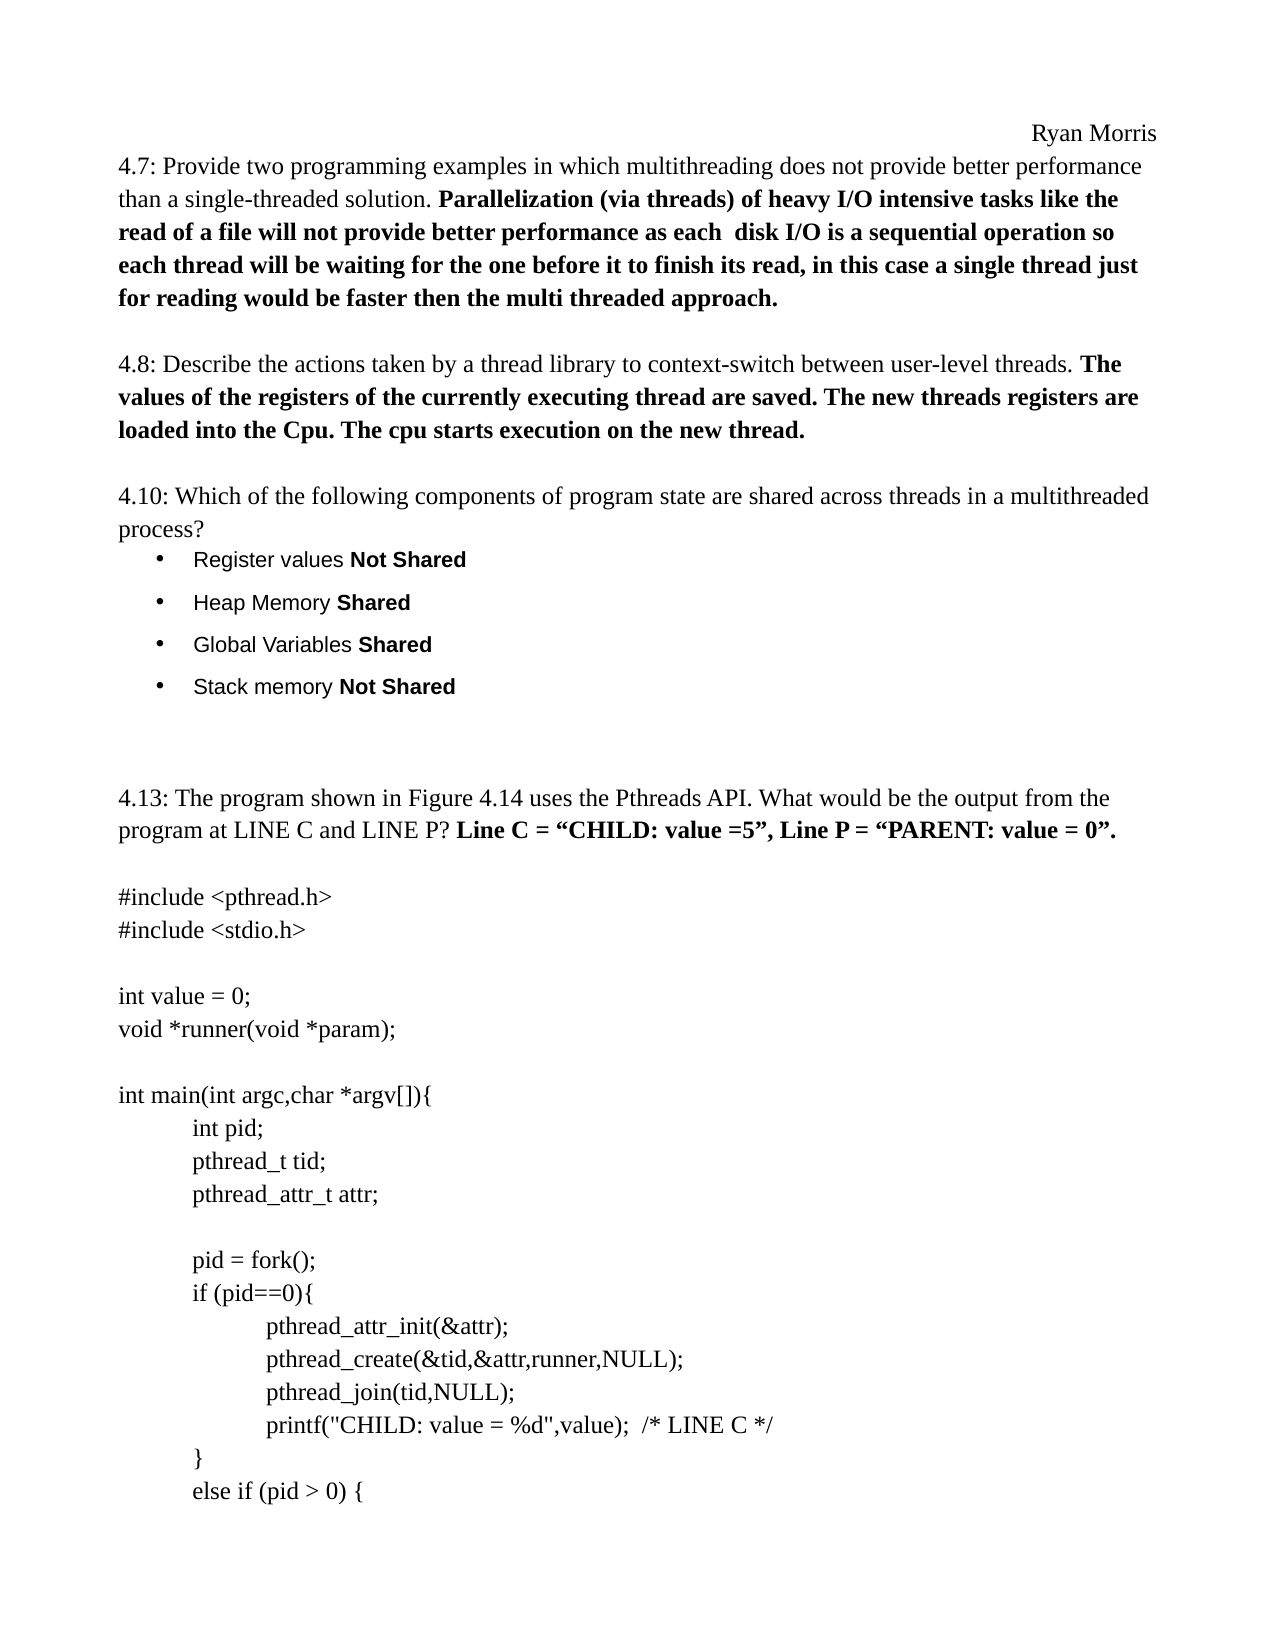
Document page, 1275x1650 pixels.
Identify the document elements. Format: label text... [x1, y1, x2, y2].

text pthread_attr_t attr; [118, 1179, 1157, 1208]
text pthread_attr_init(&attr); [118, 1311, 1157, 1340]
text 4.10: Which of the following components of program state are shared across threads in a multithreaded process? [118, 481, 1157, 543]
text 4.13: The program shown in Figure 4.14 uses the Pthreads API. What would be the output from the program at LINE C and LINE P? Line C = “CHILD: value =5”, Line P = “PARENT: value = 0”. [118, 783, 1157, 844]
list Stack memory Not Shared [156, 674, 1157, 700]
text int pid; [118, 1113, 1157, 1142]
text if (pid==0){ [118, 1278, 1157, 1307]
text int value = 0; [118, 981, 1157, 1009]
text void *runner(void *param); [118, 1014, 1157, 1042]
text pthread_create(&tid,&attr,runner,NULL); [118, 1344, 1157, 1373]
text #include <pthread.h> [118, 882, 1157, 910]
text } [118, 1443, 1157, 1472]
text int main(int argc,char *argv[]){ [118, 1080, 1157, 1108]
list Global Variables Shared [156, 632, 1157, 658]
text 4.7: Provide two programming examples in which multithreading does not provide better performance than a single-threaded solution. Parallelization (via threads) of heavy I/O intensive tasks like the read of a file will not provide better performance as each disk I/O is a sequential operation so each thread will be waiting for the one before it to finish its read, in this case a single thread just for reading would be faster then the multi threaded approach. [118, 151, 1157, 312]
text pthread_t tid; [118, 1146, 1157, 1174]
text 4.8: Describe the actions taken by a thread library to context-switch between user-level threads. The values of the registers of the currently executing thread are saved. The new threads registers are loaded into the Cpu. The cpu starts execution on the new thread. [118, 349, 1157, 444]
text pthread_join(tid,NULL); [118, 1377, 1157, 1406]
text #include <stdio.h> [118, 915, 1157, 943]
list Heap Memory Shared [156, 590, 1157, 616]
text pid = fork(); [118, 1245, 1157, 1274]
text printf("CHILD: value = %d",value); /* LINE C */ [118, 1410, 1157, 1439]
list Register values Not Shared [156, 547, 1157, 573]
text else if (pid > 0) { [118, 1476, 1157, 1505]
text Ryan Morris [118, 118, 1157, 147]
